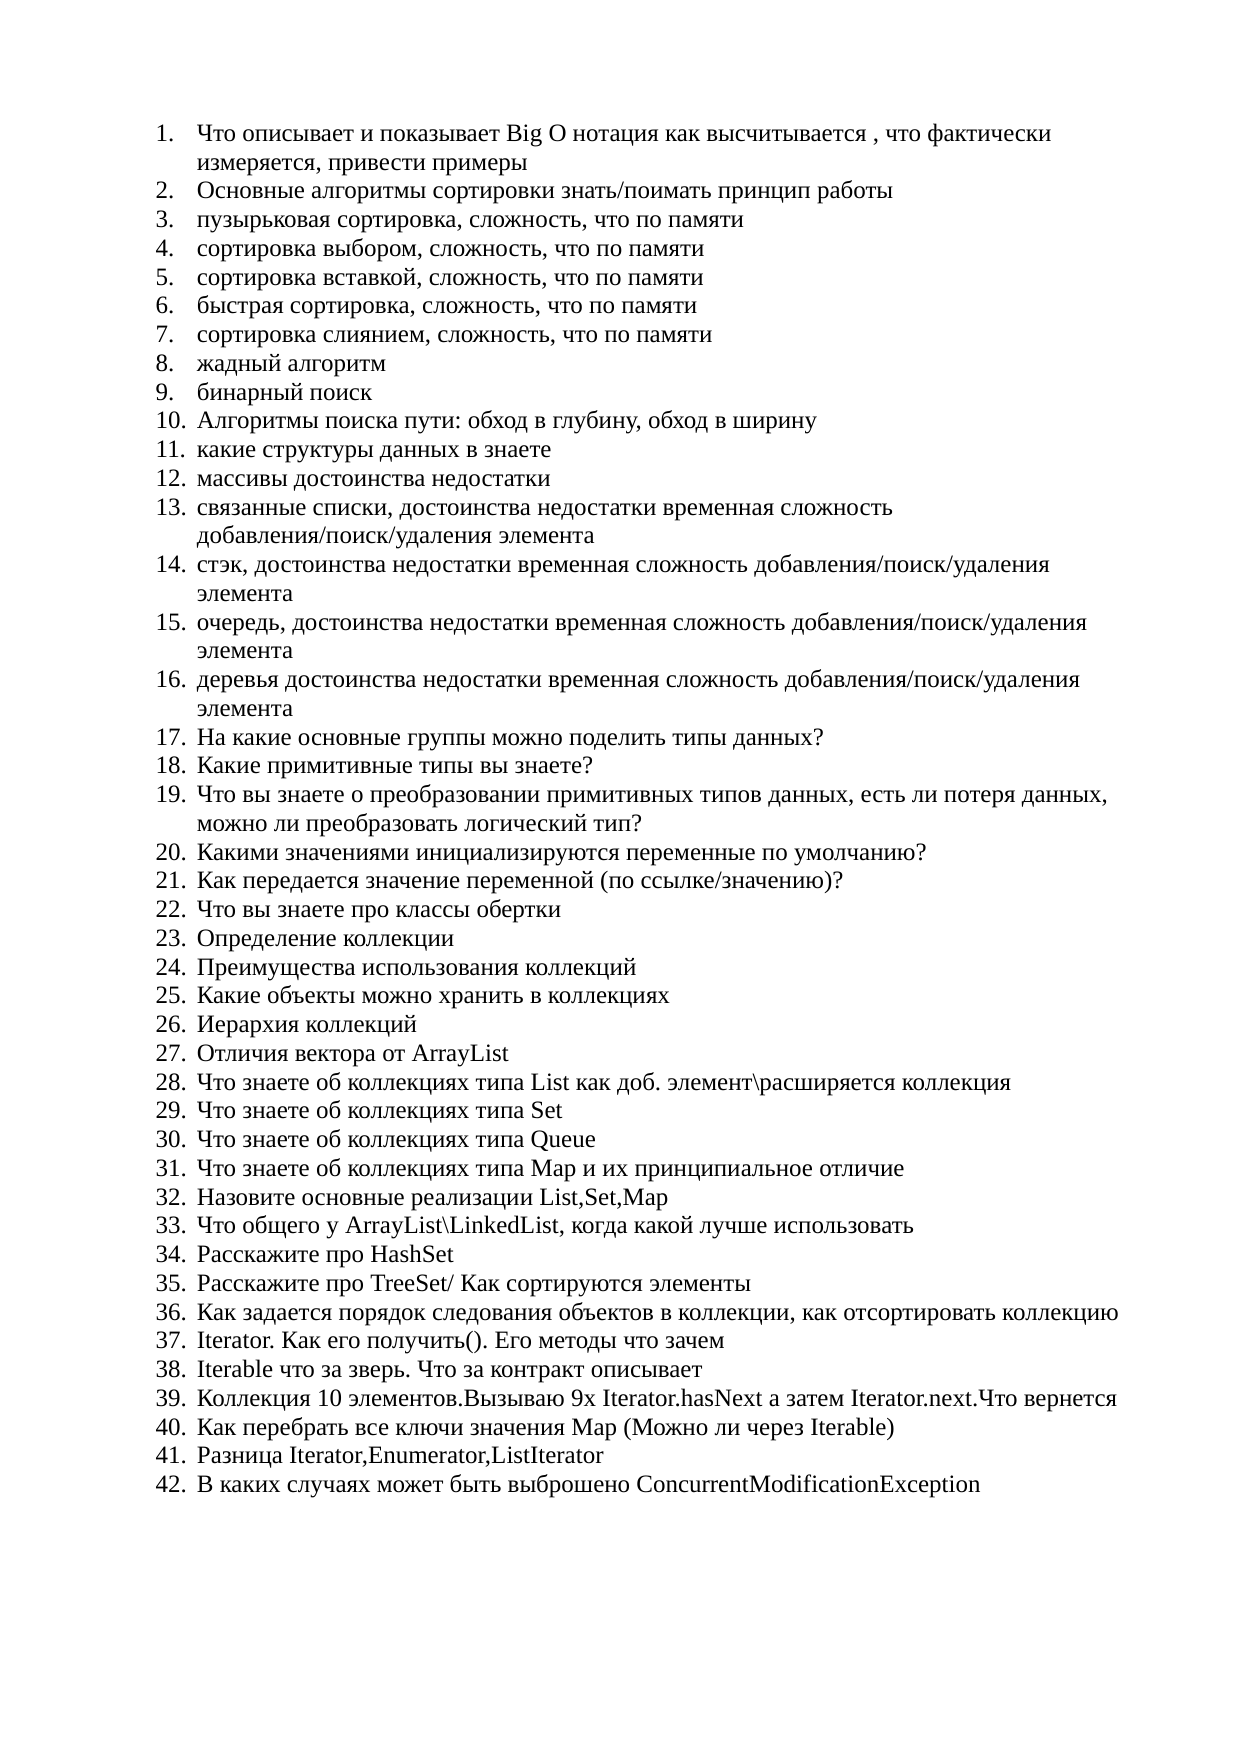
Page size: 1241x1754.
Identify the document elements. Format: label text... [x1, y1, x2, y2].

list сортировка вставкой, сложность, что по памяти [155, 262, 1122, 291]
list Расскажите про TreeSet/ Как сортируются элементы [155, 1268, 1122, 1297]
list На какие основные группы можно поделить типы данных? [155, 722, 1122, 751]
list какие структуры данных в знаете [155, 434, 1122, 463]
list Что знаете об коллекциях типа Queue [155, 1124, 1122, 1153]
list Преимущества использования коллекций [155, 952, 1122, 981]
list Определение коллекции [155, 923, 1122, 952]
list Как перебрать все ключи значения Map (Можно ли через Iterable) [155, 1412, 1122, 1441]
list Отличия вектора от ArrayList [155, 1038, 1122, 1067]
list Коллекция 10 элементов.Вызываю 9x Iterator.hasNext а затем Iterator.next.Что вернется [155, 1383, 1122, 1412]
list Алгоритмы поиска пути: обход в глубину, обход в ширину [155, 406, 1122, 434]
list Назовите основные реализации List,Set,Map [155, 1182, 1122, 1211]
list Iterator. Как его получить(). Его методы что зачем [155, 1326, 1122, 1354]
list связанные списки, достоинства недостатки временная сложность добавления/поиск/удаления элемента [155, 492, 1122, 549]
list массивы достоинства недостатки [155, 463, 1122, 492]
list пузырьковая сортировка, сложность, что по памяти [155, 204, 1122, 233]
list очередь, достоинства недостатки временная сложность добавления/поиск/удаления элемента [155, 607, 1122, 664]
list Какие объекты можно хранить в коллекциях [155, 981, 1122, 1009]
list Iterable что за зверь. Что за контракт описывает [155, 1354, 1122, 1383]
list Иерархия коллекций [155, 1009, 1122, 1038]
list деревья достоинства недостатки временная сложность добавления/поиск/удаления элемента [155, 664, 1122, 722]
list Что знаете об коллекциях типа List как доб. элемент\расширяется коллекция [155, 1067, 1122, 1096]
list Как передается значение переменной (по ссылке/значению)? [155, 866, 1122, 894]
list Что знаете об коллекциях типа Set [155, 1096, 1122, 1124]
list Что описывает и показывает Big O нотация как высчитывается , что фактически измеряется, привести примеры [155, 118, 1122, 176]
list Разница Iterator,Enumerator,ListIterator [155, 1441, 1122, 1469]
list сортировка выбором, сложность, что по памяти [155, 233, 1122, 262]
list Что общего у ArrayList\LinkedList, когда какой лучше использовать [155, 1211, 1122, 1239]
list Какие примитивные типы вы знаете? [155, 751, 1122, 779]
list Что вы знаете о преобразовании примитивных типов данных, есть ли потеря данных, можно ли преобразовать логический тип? [155, 779, 1122, 837]
list быстрая сортировка, сложность, что по памяти [155, 291, 1122, 319]
list Какими значениями инициализируются переменные по умолчанию? [155, 837, 1122, 866]
list Расскажите про HashSet [155, 1239, 1122, 1268]
list бинарный поиск [155, 377, 1122, 406]
list Основные алгоритмы сортировки знать/поимать принцип работы [155, 176, 1122, 204]
list Что вы знаете про классы обертки [155, 894, 1122, 923]
list стэк, достоинства недостатки временная сложность добавления/поиск/удаления элемента [155, 549, 1122, 607]
list В каких случаях может быть выброшено ConcurrentModificationException [155, 1469, 1122, 1498]
list сортировка слиянием, сложность, что по памяти [155, 319, 1122, 348]
list Как задается порядок следования объектов в коллекции, как отсортировать коллекцию [155, 1297, 1122, 1326]
list Что знаете об коллекциях типа Map и их принципиальное отличие [155, 1153, 1122, 1182]
list жадный алгоритм [155, 348, 1122, 377]
